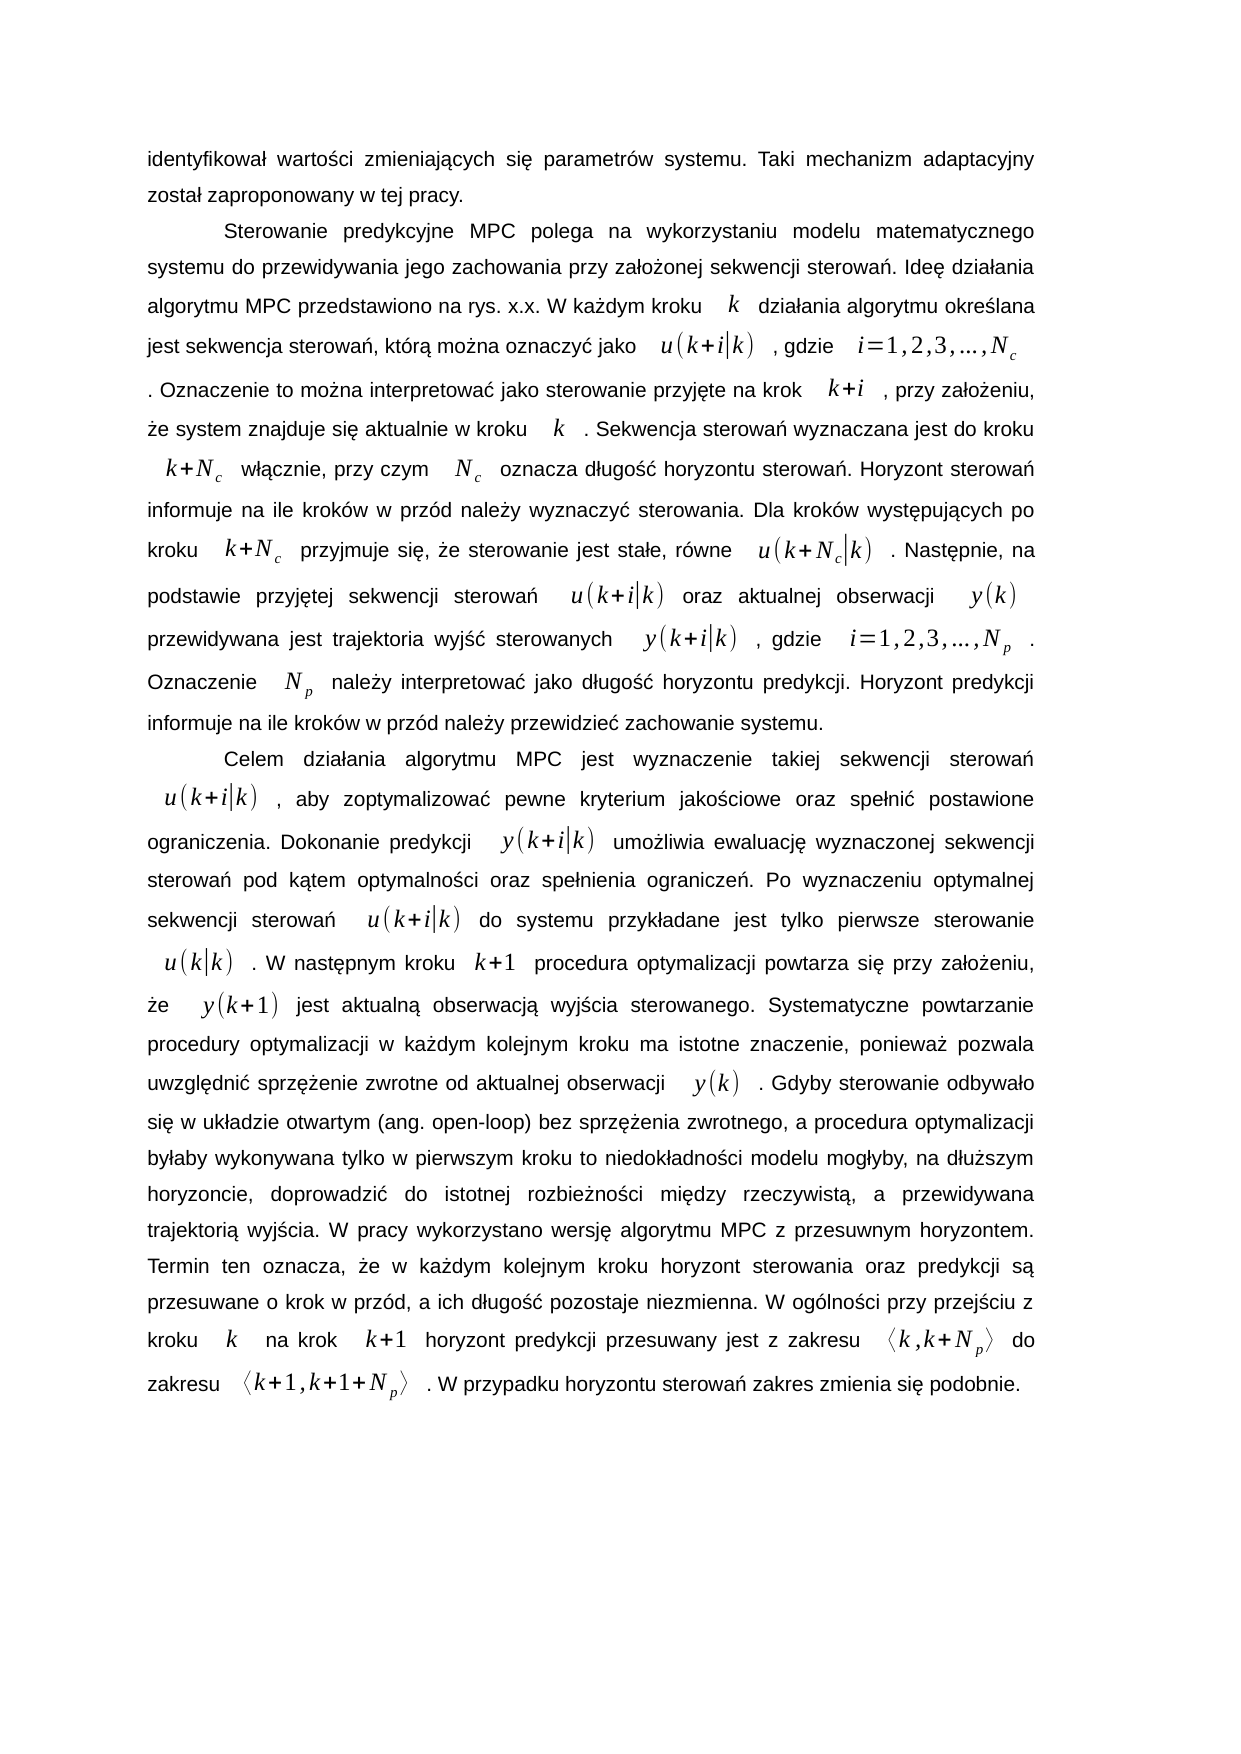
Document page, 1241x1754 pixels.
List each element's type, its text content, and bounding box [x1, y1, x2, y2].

text Sterowanie predykcyjne MPC polega na wykorzystaniu modelu matematycznego systemu do przewidywania jego zachowania przy założonej sekwencji sterowań. Ideę działania algorytmu MPC przedstawiono na rys. x.x. W każdym kroku działania algorytmu określana jest sekwencja sterowań, którą można oznaczyć jako , gdzie . Oznaczenie to można interpretować jako sterowanie przyjęte na krok , przy założeniu, że system znajduje się aktualnie w kroku . Sekwencja sterowań wyznaczana jest do kroku włącznie, przy czym oznacza długość horyzontu sterowań. Horyzont sterowań informuje na ile kroków w przód należy wyznaczyć sterowania. Dla kroków występujących po kroku przyjmuje się, że sterowanie jest stałe, równe . Następnie, na podstawie przyjętej sekwencji sterowań oraz aktualnej obserwacji przewidywana jest trajektoria wyjść sterowanych , gdzie . Oznaczenie należy interpretować jako długość horyzontu predykcji. Horyzont predykcji informuje na ile kroków w przód należy przewidzieć zachowanie systemu. [147, 219, 1035, 735]
list identyfikował wartości zmieniających się parametrów systemu. Taki mechanizm adaptacyjny został zaproponowany w tej pracy. [147, 147, 1035, 207]
text Celem działania algorytmu MPC jest wyznaczenie takiej sekwencji sterowań , aby zoptymalizować pewne kryterium jakościowe oraz spełnić postawione ograniczenia. Dokonanie predykcji umożliwia ewaluację wyznaczonej sekwencji sterowań pod kątem optymalności oraz spełnienia ograniczeń. Po wyznaczeniu optymalnej sekwencji sterowań do systemu przykładane jest tylko pierwsze sterowanie . W następnym krokuprocedura optymalizacji powtarza się przy założeniu, że jest aktualną obserwacją wyjścia sterowanego. Systematyczne powtarzanie procedury optymalizacji w każdym kolejnym kroku ma istotne znaczenie, ponieważ pozwala uwzględnić sprzężenie zwrotne od aktualnej obserwacji . Gdyby sterowanie odbywało się w układzie otwartym (ang. open-loop) bez sprzężenia zwrotnego, a procedura optymalizacji byłaby wykonywana tylko w pierwszym kroku to niedokładności modelu mogłyby, na dłuższym horyzoncie, doprowadzić do istotnej rozbieżności między rzeczywistą, a przewidywana trajektorią wyjścia. W pracy wykorzystano wersję algorytmu MPC z przesuwnym horyzontem. Termin ten oznacza, że w każdym kolejnym kroku horyzont sterowania oraz predykcji są przesuwane o krok w przód, a ich długość pozostaje niezmienna. W ogólności przy przejściu z kroku na krok horyzont predykcji przesuwany jest z zakresu do zakresu . W przypadku horyzontu sterowań zakres zmienia się podobnie. [147, 747, 1035, 1400]
